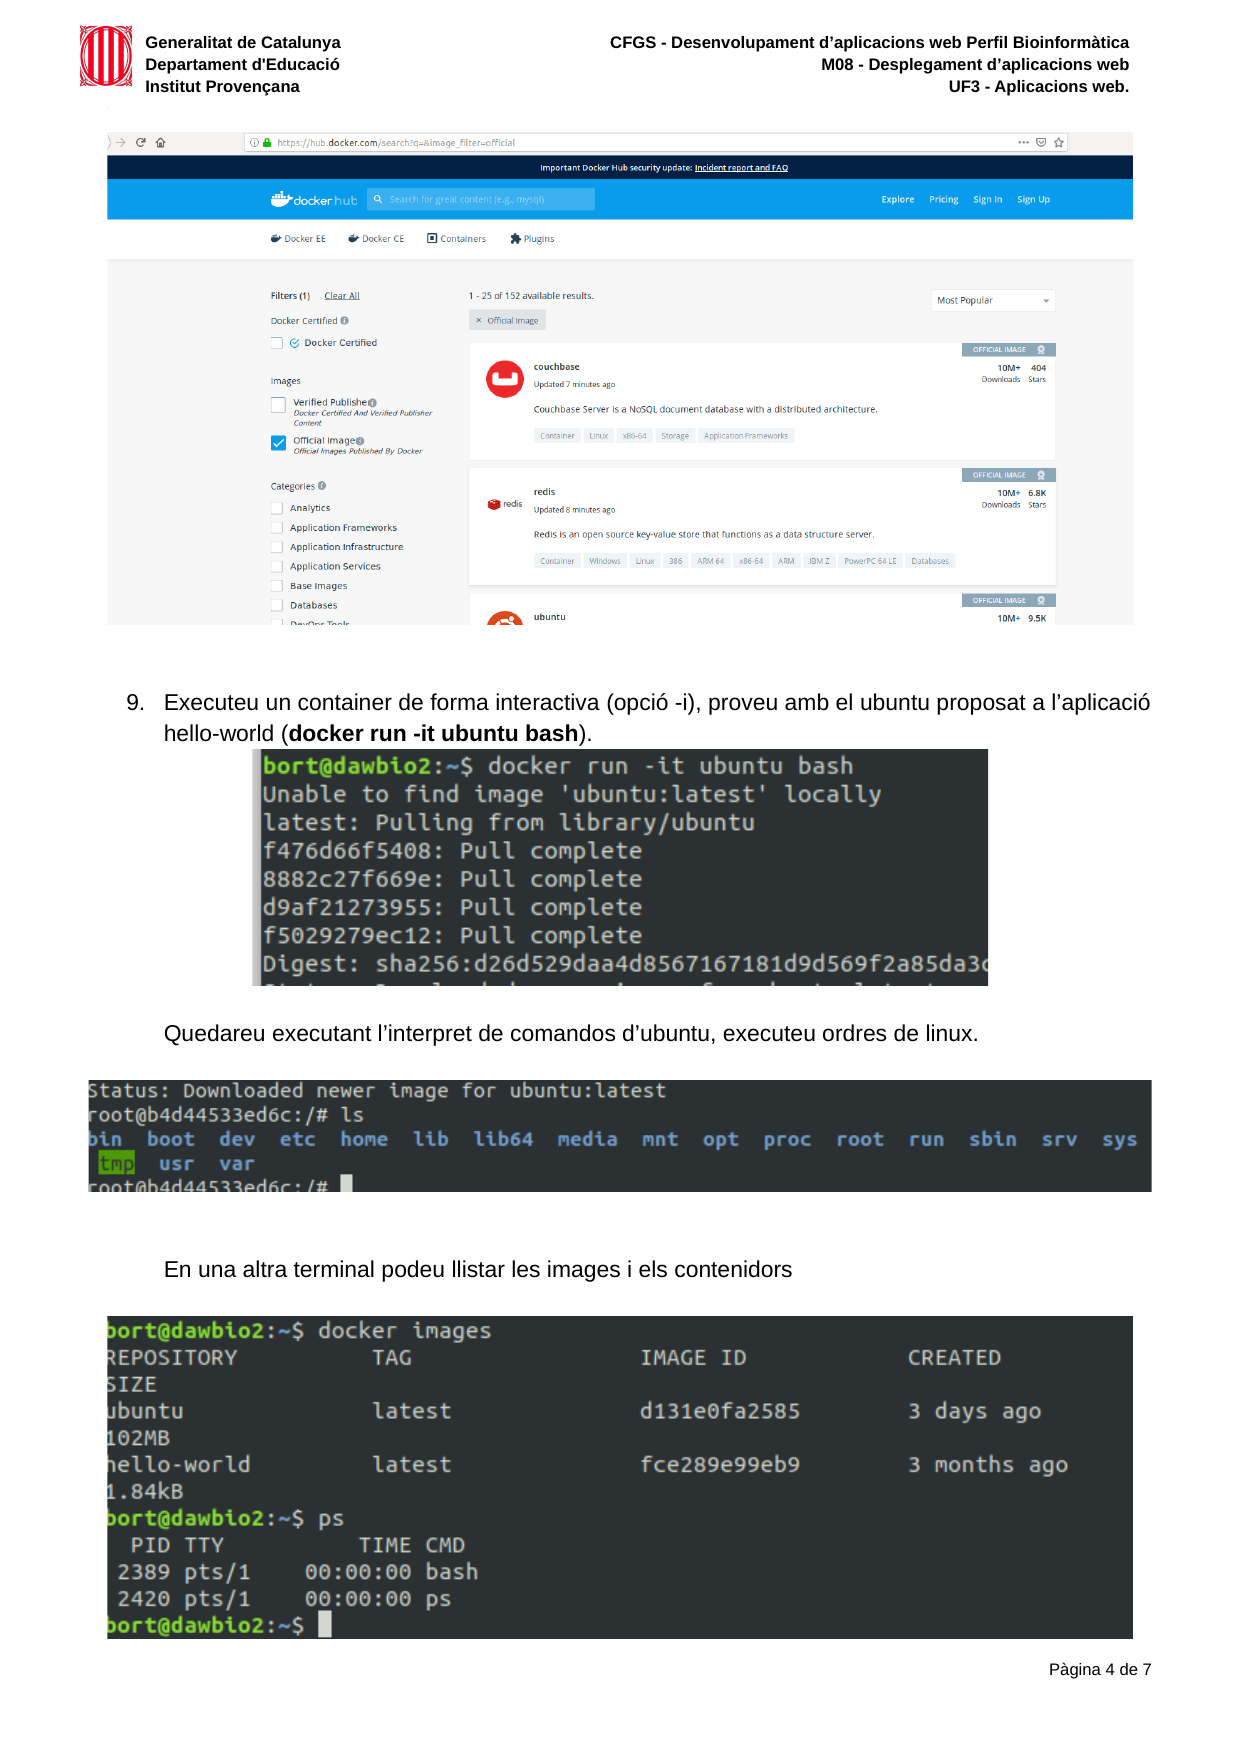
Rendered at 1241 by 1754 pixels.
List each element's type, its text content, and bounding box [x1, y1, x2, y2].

list Quedareu executant l’interpret de comandos d’ubuntu, executeu ordres de linux. [126, 1020, 1152, 1046]
picture [77, 24, 136, 88]
picture [88, 1080, 1152, 1192]
picture [252, 749, 989, 986]
list En una altra terminal podeu llistar les images i els contenidors [126, 1256, 1152, 1282]
picture [107, 1316, 1133, 1639]
list Executeu un container de forma interactiva (opció -i), proveu amb el ubuntu proposat a l’aplicació hello-world (docker run -it ubuntu bash). [126, 689, 1152, 746]
picture [107, 132, 1133, 625]
